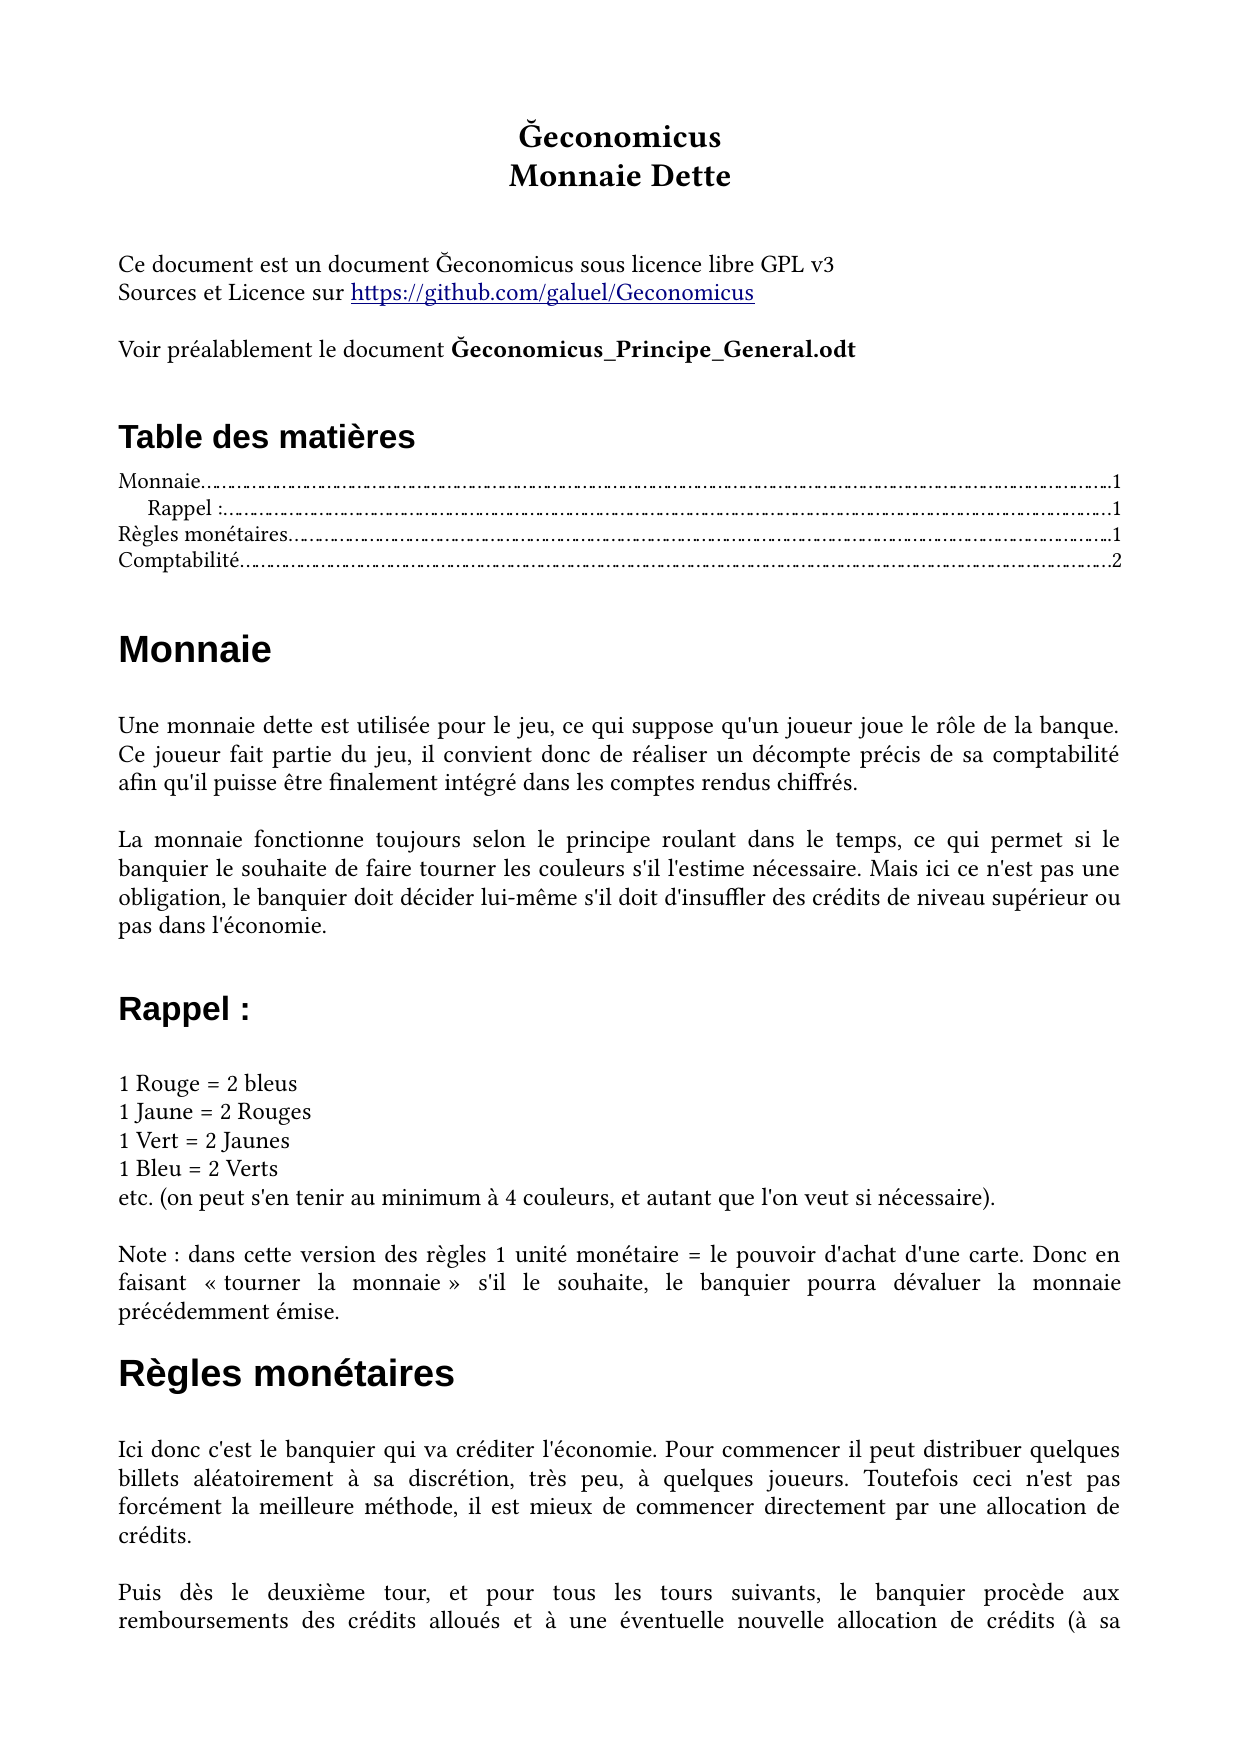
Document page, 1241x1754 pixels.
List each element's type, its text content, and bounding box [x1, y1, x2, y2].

subtitle Monnaie [118, 627, 1122, 670]
subtitle Règles monétaires [118, 1351, 1122, 1394]
subtitle Rappel : [118, 989, 1122, 1028]
text 1 Vert = 2 Jaunes [118, 1126, 1122, 1154]
text 1 Jaune = 2 Rouges [118, 1097, 1122, 1126]
text Voir préalablement le document Ğeconomicus_Principe_General.odt [118, 335, 1122, 364]
text Monnaie 1 [118, 468, 1122, 494]
text Ce document est un document Ğeconomicus sous licence libre GPL v3 [118, 250, 1122, 278]
text 1 Rouge = 2 bleus [118, 1069, 1122, 1097]
text Puis dès le deuxième tour, et pour tous les tours suivants, le banquier procède aux remboursements des crédits alloués et à une éventuelle nouvelle allocation de crédits (à sa [118, 1578, 1122, 1635]
subtitle Table des matières [118, 417, 1122, 456]
text Rappel : 1 [148, 494, 1122, 521]
text Règles monétaires 1 [118, 521, 1122, 547]
text Comptabilité 2 [118, 547, 1122, 573]
text Une monnaie dette est utilisée pour le jeu, ce qui suppose qu'un joueur joue le rôle de la banque. Ce joueur fait partie du jeu, il convient donc de réaliser un décompte précis de sa comptabilité afin qu'il puisse être finalement intégré dans les comptes rendus chiffrés. [118, 711, 1122, 797]
text Ici donc c'est le banquier qui va créditer l'économie. Pour commencer il peut distribuer quelques billets aléatoirement à sa discrétion, très peu, à quelques joueurs. Toutefois ceci n'est pas forcément la meilleure méthode, il est mieux de commencer directement par une allocation de crédits. [118, 1435, 1122, 1549]
text Note : dans cette version des règles 1 unité monétaire = le pouvoir d'achat d'une carte. Donc en faisant « tourner la monnaie » s'il le souhaite, le banquier pourra dévaluer la monnaie précédemment émise. [118, 1240, 1122, 1326]
text 1 Bleu = 2 Verts [118, 1154, 1122, 1183]
text etc. (on peut s'en tenir au minimum à 4 couleurs, et autant que l'on veut si nécessaire). [118, 1183, 1122, 1211]
text La monnaie fonctionne toujours selon le principe roulant dans le temps, ce qui permet si le banquier le souhaite de faire tourner les couleurs s'il l'estime nécessaire. Mais ici ce n'est pas une obligation, le banquier doit décider lui-même s'il doit d'insuffler des crédits de niveau supérieur ou pas dans l'économie. [118, 825, 1122, 939]
text Sources et Licence sur https://github.com/galuel/Geconomicus [118, 278, 1122, 307]
